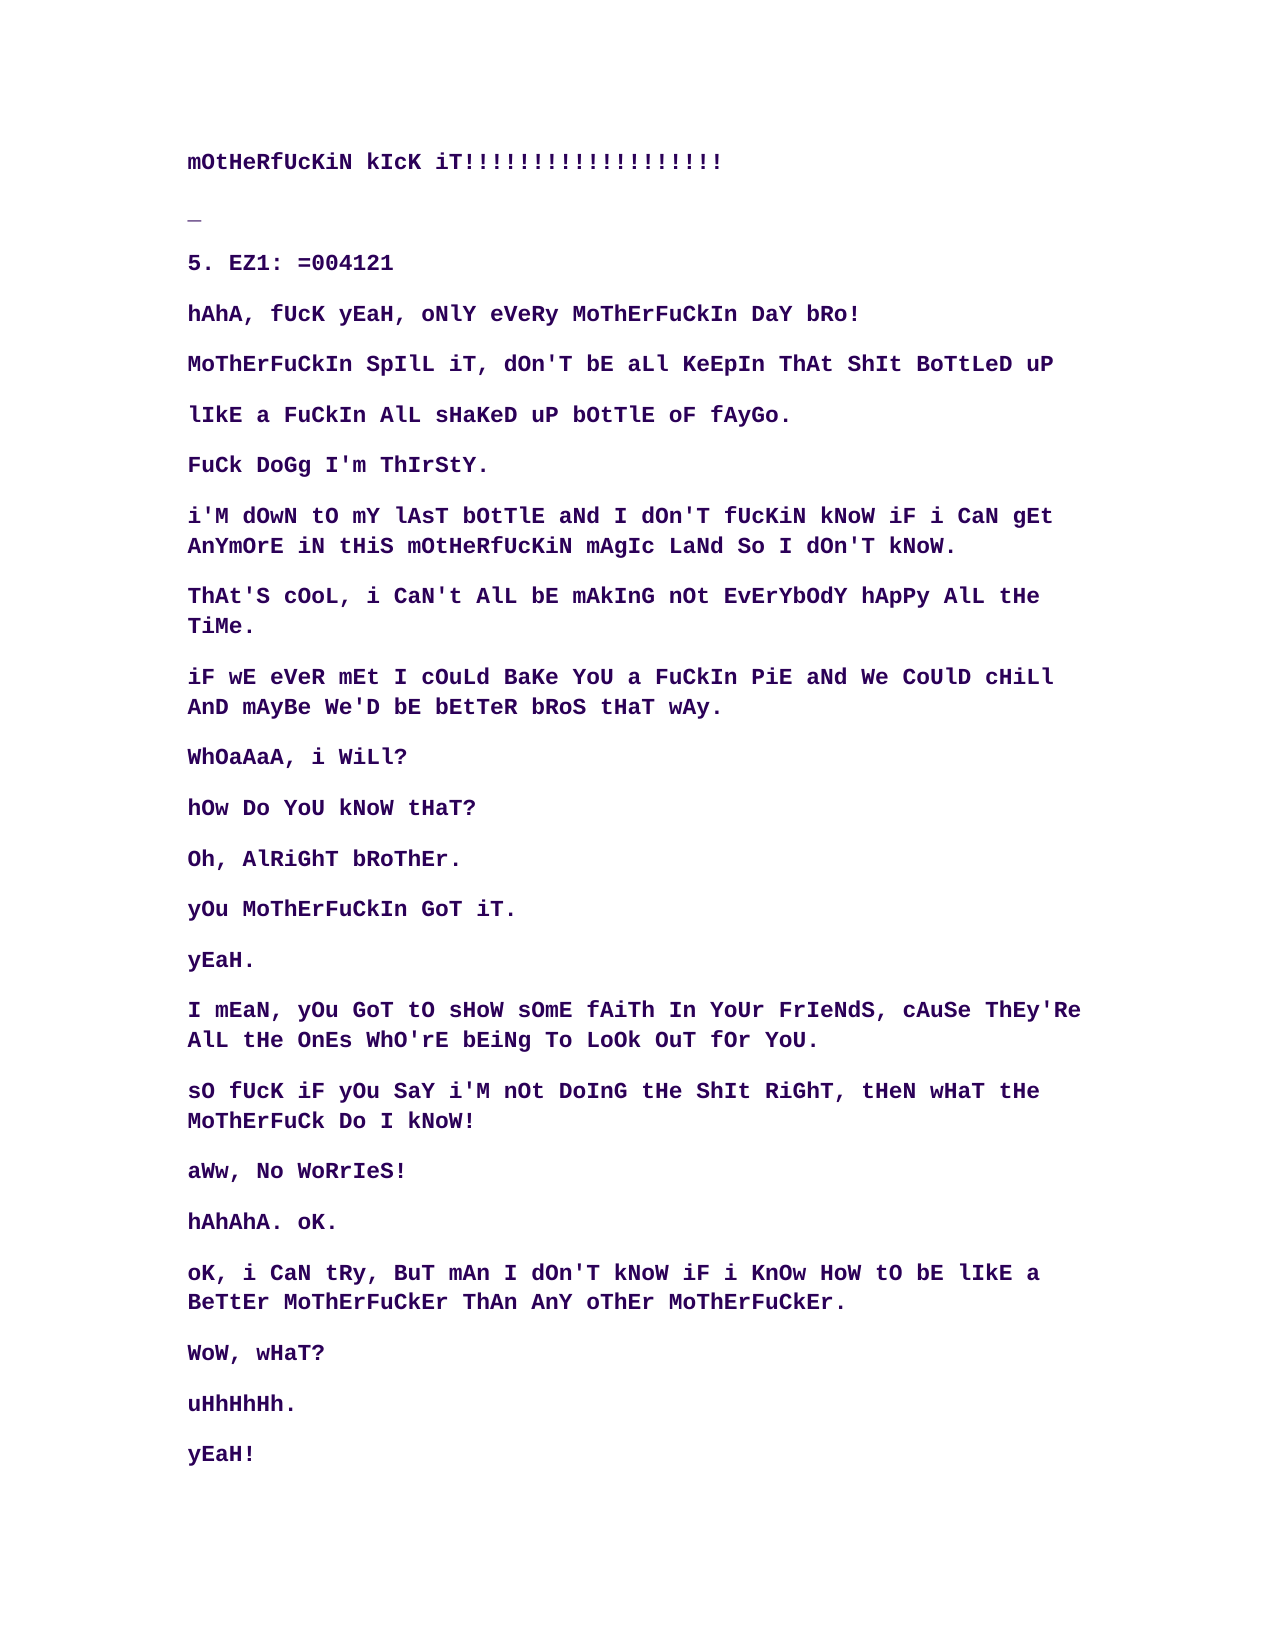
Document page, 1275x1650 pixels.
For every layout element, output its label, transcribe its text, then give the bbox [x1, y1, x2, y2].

text mOtHeRfUcKiN kIcK iT!!!!!!!!!!!!!!!!!!! [187, 150, 1087, 176]
text I mEaN, yOu GoT tO sHoW sOmE fAiTh In YoUr FrIeNdS, cAuSe ThEy'Re AlL tHe OnEs WhO'rE bEiNg To LoOk OuT fOr YoU. [187, 999, 1087, 1054]
text hOw Do YoU kNoW tHaT? [187, 796, 1087, 822]
text yEaH! [187, 1442, 1087, 1468]
text uHhHhHh. [187, 1392, 1087, 1418]
text Oh, AlRiGhT bRoThEr. [187, 847, 1087, 873]
text lIkE a FuCkIn AlL sHaKeD uP bOtTlE oF fAyGo. [187, 403, 1087, 429]
text oK, i CaN tRy, BuT mAn I dOn'T kNoW iF i KnOw HoW tO bE lIkE a BeTtEr MoThErFuCkEr ThAn AnY oThEr MoThErFuCkEr. [187, 1261, 1087, 1317]
text yOu MoThErFuCkIn GoT iT. [187, 897, 1087, 923]
text FuCk DoGg I'm ThIrStY. [187, 454, 1087, 480]
text aWw, No WoRrIeS! [187, 1159, 1087, 1186]
text hAhAhA. oK. [187, 1210, 1087, 1236]
text ThAt'S cOoL, i CaN't AlL bE mAkInG nOt EvErYbOdY hApPy AlL tHe TiMe. [187, 585, 1087, 641]
text WoW, wHaT? [187, 1341, 1087, 1367]
text MoThErFuCkIn SpIlL iT, dOn'T bE aLl KeEpIn ThAt ShIt BoTtLeD uP [187, 352, 1087, 378]
text _ [187, 201, 1087, 227]
text hAhA, fUcK yEaH, oNlY eVeRy MoThErFuCkIn DaY bRo! [187, 302, 1087, 328]
text sO fUcK iF yOu SaY i'M nOt DoInG tHe ShIt RiGhT, tHeN wHaT tHe MoThErFuCk Do I kNoW! [187, 1079, 1087, 1135]
text WhOaAaA, i WiLl? [187, 746, 1087, 772]
text yEaH. [187, 948, 1087, 974]
text iF wE eVeR mEt I cOuLd BaKe YoU a FuCkIn PiE aNd We CoUlD cHiLl AnD mAyBe We'D bE bEtTeR bRoS tHaT wAy. [187, 665, 1087, 721]
text 5. EZ1: =004121 [187, 251, 1087, 277]
text i'M dOwN tO mY lAsT bOtTlE aNd I dOn'T fUcKiN kNoW iF i CaN gEt AnYmOrE iN tHiS mOtHeRfUcKiN mAgIc LaNd So I dOn'T kNoW. [187, 504, 1087, 560]
